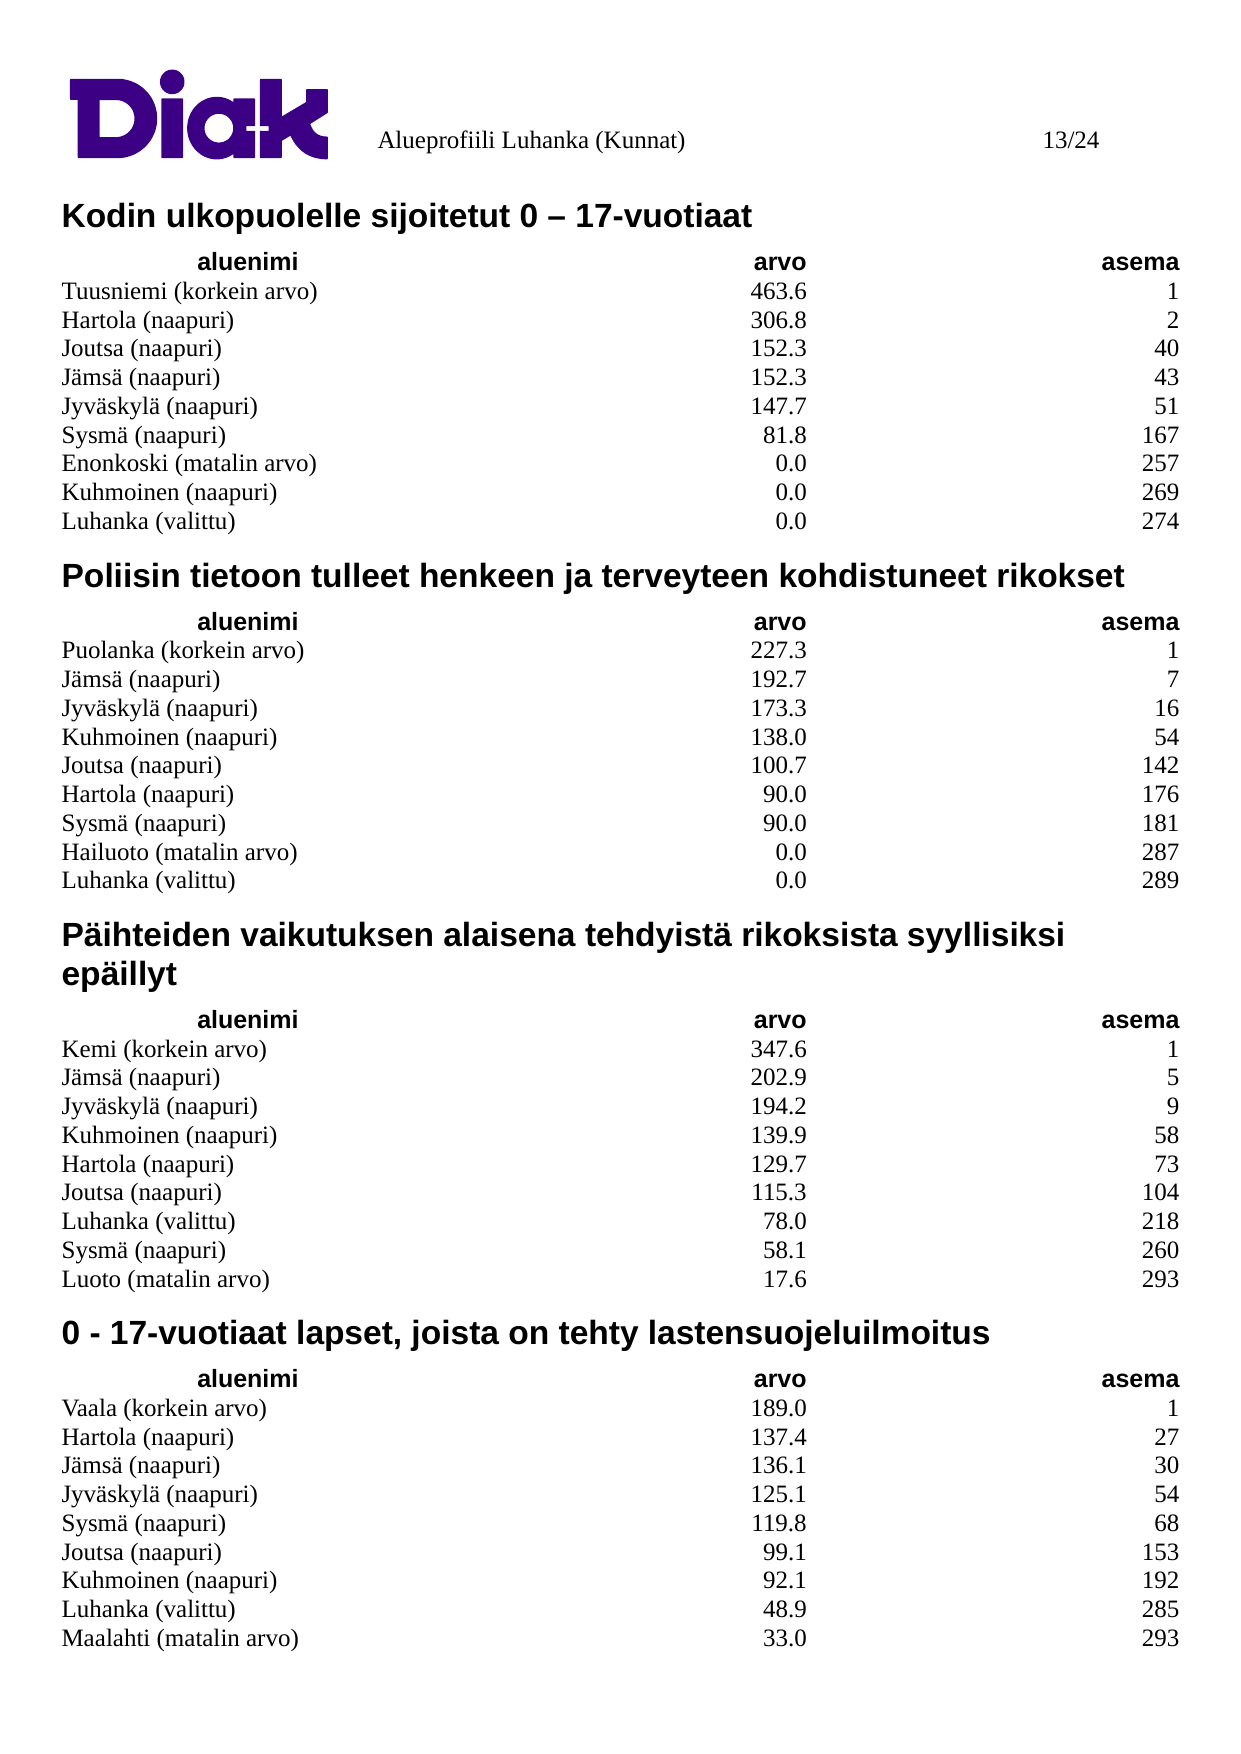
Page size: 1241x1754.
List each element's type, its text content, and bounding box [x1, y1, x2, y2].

table_cell Tuusniemi (korkein arvo) [61, 276, 434, 305]
table_cell 181 [806, 808, 1179, 837]
table_cell 1 [806, 1393, 1179, 1422]
table_cell 260 [806, 1235, 1179, 1264]
table_cell 119.8 [434, 1508, 806, 1537]
table_cell 9 [806, 1091, 1179, 1120]
table_cell Kuhmoinen (naapuri) [61, 1120, 434, 1149]
table_cell 202.9 [434, 1063, 806, 1091]
table_header asema [806, 607, 1179, 636]
table_cell Joutsa (naapuri) [61, 1178, 434, 1206]
table_cell 347.6 [434, 1034, 806, 1062]
table_cell 142 [806, 751, 1179, 779]
table_cell 192.7 [434, 664, 806, 693]
table_cell Kuhmoinen (naapuri) [61, 722, 434, 751]
table_cell Jämsä (naapuri) [61, 1063, 434, 1091]
table_cell Joutsa (naapuri) [61, 1537, 434, 1566]
table_cell 7 [806, 664, 1179, 693]
table_cell 269 [806, 477, 1179, 506]
table_cell 2 [806, 305, 1179, 333]
table_cell 463.6 [434, 276, 806, 305]
table_cell 293 [806, 1264, 1179, 1292]
table_cell 58.1 [434, 1235, 806, 1264]
table_cell Jyväskylä (naapuri) [61, 1091, 434, 1120]
table_cell 40 [806, 334, 1179, 362]
table_cell 68 [806, 1508, 1179, 1537]
table_cell 92.1 [434, 1566, 806, 1594]
table_cell 1 [806, 636, 1179, 664]
table_cell 33.0 [434, 1623, 806, 1652]
table_cell Jämsä (naapuri) [61, 1451, 434, 1479]
table_cell Sysmä (naapuri) [61, 1508, 434, 1537]
table_cell 51 [806, 391, 1179, 420]
table_cell Luhanka (valittu) [61, 1206, 434, 1235]
table_cell 293 [806, 1623, 1179, 1652]
table_cell Luhanka (valittu) [61, 1594, 434, 1623]
table_cell 30 [806, 1451, 1179, 1479]
table_cell 139.9 [434, 1120, 806, 1149]
table_cell 192 [806, 1566, 1179, 1594]
table_cell 27 [806, 1422, 1179, 1451]
table_cell Jyväskylä (naapuri) [61, 693, 434, 722]
subtitle Päihteiden vaikutuksen alaisena tehdyistä rikoksista syyllisiksi epäillyt [61, 915, 1179, 992]
table_cell Jyväskylä (naapuri) [61, 1479, 434, 1508]
table_cell Jämsä (naapuri) [61, 664, 434, 693]
table_cell 73 [806, 1149, 1179, 1177]
table_cell 58 [806, 1120, 1179, 1149]
table_cell Kuhmoinen (naapuri) [61, 477, 434, 506]
table_cell 257 [806, 449, 1179, 477]
table_cell 125.1 [434, 1479, 806, 1508]
table_cell 1 [806, 276, 1179, 305]
table_cell 0.0 [434, 477, 806, 506]
table_cell 129.7 [434, 1149, 806, 1177]
table_cell 1 [806, 1034, 1179, 1062]
table_cell 17.6 [434, 1264, 806, 1292]
table_cell 306.8 [434, 305, 806, 333]
table_cell Sysmä (naapuri) [61, 808, 434, 837]
table_header asema [806, 1364, 1179, 1393]
table_cell Luhanka (valittu) [61, 866, 434, 894]
table_cell Jyväskylä (naapuri) [61, 391, 434, 420]
table_cell 194.2 [434, 1091, 806, 1120]
table_cell Luhanka (valittu) [61, 506, 434, 535]
table_cell Vaala (korkein arvo) [61, 1393, 434, 1422]
table_cell 78.0 [434, 1206, 806, 1235]
table_cell 104 [806, 1178, 1179, 1206]
table_cell 152.3 [434, 334, 806, 362]
table_header aluenimi [61, 607, 434, 636]
table_cell Joutsa (naapuri) [61, 334, 434, 362]
table_cell 0.0 [434, 837, 806, 866]
table_header asema [806, 247, 1179, 276]
table_cell 218 [806, 1206, 1179, 1235]
table_cell 285 [806, 1594, 1179, 1623]
table_cell Enonkoski (matalin arvo) [61, 449, 434, 477]
table_cell 287 [806, 837, 1179, 866]
table_cell 189.0 [434, 1393, 806, 1422]
table_cell 138.0 [434, 722, 806, 751]
table_header aluenimi [61, 247, 434, 276]
table_cell Hartola (naapuri) [61, 305, 434, 333]
table_cell 167 [806, 420, 1179, 448]
subtitle Kodin ulkopuolelle sijoitetut 0 – 17-vuotiaat [61, 196, 1179, 235]
table_cell Sysmä (naapuri) [61, 420, 434, 448]
table_cell 5 [806, 1063, 1179, 1091]
table_cell Maalahti (matalin arvo) [61, 1623, 434, 1652]
table_cell 152.3 [434, 362, 806, 391]
table_cell 153 [806, 1537, 1179, 1566]
table_cell 0.0 [434, 449, 806, 477]
table_cell 136.1 [434, 1451, 806, 1479]
table_cell 274 [806, 506, 1179, 535]
table_header aluenimi [61, 1005, 434, 1034]
table_cell Sysmä (naapuri) [61, 1235, 434, 1264]
table_cell 43 [806, 362, 1179, 391]
table_cell 99.1 [434, 1537, 806, 1566]
table_cell 48.9 [434, 1594, 806, 1623]
table_cell 90.0 [434, 779, 806, 808]
table_cell 147.7 [434, 391, 806, 420]
table_cell 173.3 [434, 693, 806, 722]
table_cell Hailuoto (matalin arvo) [61, 837, 434, 866]
table_cell 0.0 [434, 506, 806, 535]
table_cell Hartola (naapuri) [61, 1149, 434, 1177]
table_cell 227.3 [434, 636, 806, 664]
table_header arvo [434, 607, 806, 636]
table_cell 81.8 [434, 420, 806, 448]
table_cell 115.3 [434, 1178, 806, 1206]
table_cell Kemi (korkein arvo) [61, 1034, 434, 1062]
table_cell 90.0 [434, 808, 806, 837]
table_cell Hartola (naapuri) [61, 779, 434, 808]
table_header aluenimi [61, 1364, 434, 1393]
table_cell 16 [806, 693, 1179, 722]
table_cell 100.7 [434, 751, 806, 779]
table_cell Puolanka (korkein arvo) [61, 636, 434, 664]
subtitle Poliisin tietoon tulleet henkeen ja terveyteen kohdistuneet rikokset [61, 556, 1179, 594]
table_header arvo [434, 1364, 806, 1393]
subtitle 0 - 17-vuotiaat lapset, joista on tehty lastensuojeluilmoitus [61, 1313, 1179, 1352]
table_cell Luoto (matalin arvo) [61, 1264, 434, 1292]
table_header arvo [434, 247, 806, 276]
table_cell 289 [806, 866, 1179, 894]
table_cell Joutsa (naapuri) [61, 751, 434, 779]
table_cell Kuhmoinen (naapuri) [61, 1566, 434, 1594]
table_cell 0.0 [434, 866, 806, 894]
table_cell 137.4 [434, 1422, 806, 1451]
table_cell 54 [806, 722, 1179, 751]
table_cell 54 [806, 1479, 1179, 1508]
table_header asema [806, 1005, 1179, 1034]
table_cell 176 [806, 779, 1179, 808]
table_header arvo [434, 1005, 806, 1034]
table_cell Hartola (naapuri) [61, 1422, 434, 1451]
table_cell Jämsä (naapuri) [61, 362, 434, 391]
